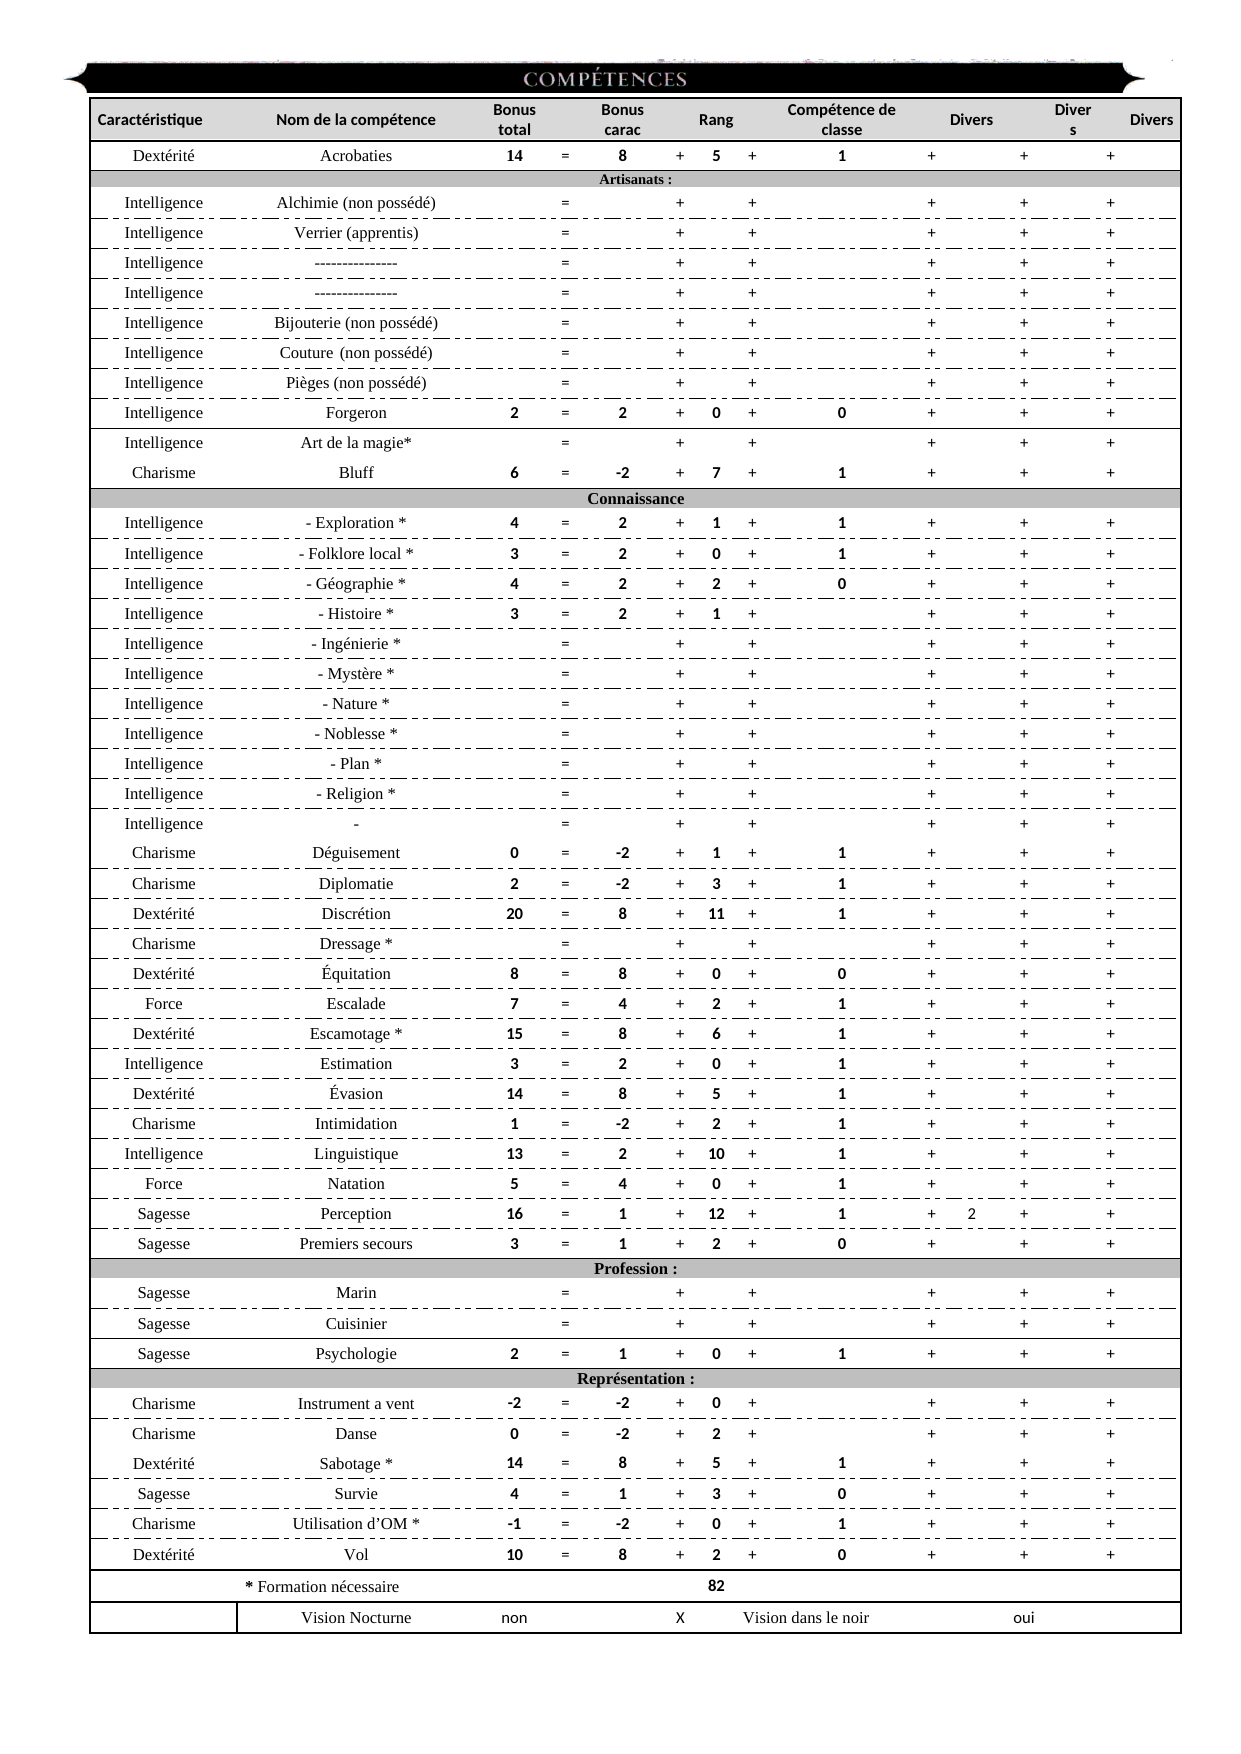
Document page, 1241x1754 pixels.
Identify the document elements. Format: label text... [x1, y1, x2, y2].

table_cell [475, 278, 554, 307]
table_cell [1047, 142, 1099, 169]
table_cell [764, 688, 920, 718]
table_cell + [668, 1388, 692, 1418]
table_cell [1122, 429, 1180, 457]
table_cell = [554, 1478, 577, 1508]
table_cell [942, 1278, 1001, 1308]
table_cell [942, 1388, 1001, 1418]
table_cell Escalade [237, 988, 475, 1018]
table_cell [1122, 1228, 1180, 1258]
table_cell [1122, 808, 1180, 838]
table_cell [1047, 868, 1099, 898]
table_cell [692, 688, 741, 718]
table_cell 2 [577, 538, 668, 568]
table_cell [1122, 1571, 1180, 1601]
table_cell 0 [764, 958, 920, 988]
table_cell + [920, 1048, 942, 1078]
table_cell [741, 1571, 764, 1601]
table_cell Danse [237, 1418, 475, 1448]
table_cell 1 [764, 142, 920, 169]
table_cell [1047, 398, 1099, 427]
table_cell = [554, 278, 577, 307]
table_cell + [668, 1138, 692, 1168]
table_cell + [741, 808, 764, 838]
table_cell Artisanats : [91, 171, 1180, 187]
table_cell + [668, 1228, 692, 1258]
table_cell [942, 398, 1001, 427]
table_cell + [741, 1538, 764, 1569]
table_cell [942, 188, 1001, 217]
table_cell + [741, 748, 764, 778]
table_cell + [1099, 538, 1122, 568]
table_cell [942, 1108, 1001, 1138]
table_cell 5 [692, 1078, 741, 1108]
table_cell + [1001, 1198, 1047, 1228]
table_cell = [554, 778, 577, 808]
table_cell Dextérité [91, 898, 237, 928]
table_cell 3 [475, 538, 554, 568]
table_cell [942, 988, 1001, 1018]
table_cell + [741, 898, 764, 928]
table_cell - [237, 808, 475, 838]
table_cell [1122, 338, 1180, 367]
table_cell 16 [475, 1198, 554, 1228]
table_cell [764, 338, 920, 367]
table_cell [920, 1571, 942, 1601]
table_header Divers [1122, 99, 1180, 139]
table_cell [1122, 188, 1180, 217]
table_cell - Folklore local * [237, 538, 475, 568]
table_cell Intelligence [91, 748, 237, 778]
table_header Bonus carac [577, 99, 668, 139]
table_header [741, 99, 764, 139]
table_cell + [741, 928, 764, 958]
table_cell [942, 898, 1001, 928]
table_cell 15 [475, 1018, 554, 1048]
table_cell 5 [692, 1448, 741, 1478]
table_cell 1 [764, 458, 920, 487]
table_cell + [741, 188, 764, 217]
table_cell -2 [577, 868, 668, 898]
table_cell [1122, 898, 1180, 928]
table_cell Intelligence [91, 398, 237, 427]
table_cell + [1001, 1448, 1047, 1478]
table_cell + [741, 1278, 764, 1308]
table_cell [692, 658, 741, 688]
table_cell - Mystère * [237, 658, 475, 688]
table_cell [942, 142, 1001, 169]
table_cell + [1099, 838, 1122, 868]
table_cell + [1099, 508, 1122, 538]
table_cell [577, 218, 668, 247]
table_cell = [554, 718, 577, 748]
table_cell Utilisation d’OM * [237, 1508, 475, 1538]
table_cell [1047, 508, 1099, 538]
table_cell [1122, 142, 1180, 169]
table_cell + [920, 1228, 942, 1258]
table_cell + [668, 958, 692, 988]
table_cell + [1099, 248, 1122, 277]
table_cell + [920, 1168, 942, 1198]
table_cell [1047, 778, 1099, 808]
table_cell = [554, 1308, 577, 1338]
table_cell 3 [692, 1478, 741, 1508]
table_cell [1122, 1138, 1180, 1168]
table_cell 6 [692, 1018, 741, 1048]
table_cell + [741, 458, 764, 487]
table_cell [1047, 538, 1099, 568]
table_cell + [1001, 958, 1047, 988]
table_cell Charisme [91, 838, 237, 868]
table_cell 0 [475, 1418, 554, 1448]
table_cell + [920, 838, 942, 868]
table_cell 1 [692, 508, 741, 538]
table_cell [577, 1308, 668, 1338]
table_cell + [920, 429, 942, 457]
table_cell [1122, 628, 1180, 658]
table_cell [942, 1538, 1001, 1569]
table_cell + [920, 1198, 942, 1228]
table_cell Intelligence [91, 688, 237, 718]
table_cell [577, 808, 668, 838]
table_cell = [554, 1198, 577, 1228]
table_cell + [1099, 778, 1122, 808]
table_cell = [554, 458, 577, 487]
table_cell Cuisinier [237, 1308, 475, 1338]
table_cell + [1001, 538, 1047, 568]
table_cell + [1099, 628, 1122, 658]
table_cell Bijouterie (non possédé) [237, 308, 475, 337]
table_cell Intelligence [91, 568, 237, 598]
table_cell Intelligence [91, 278, 237, 307]
table_cell + [668, 1168, 692, 1198]
table_cell 1 [764, 1508, 920, 1538]
table_cell Alchimie (non possédé) [237, 188, 475, 217]
table_cell = [554, 898, 577, 928]
table_cell + [1099, 658, 1122, 688]
table_cell + [1001, 928, 1047, 958]
table_cell 1 [764, 1018, 920, 1048]
table_cell + [1099, 1339, 1122, 1368]
table_cell + [1001, 748, 1047, 778]
table_cell [1047, 188, 1099, 217]
table_cell + [741, 278, 764, 307]
table_cell [1122, 778, 1180, 808]
table_cell + [1001, 1418, 1047, 1448]
table_cell [942, 1603, 1001, 1632]
table_cell [1047, 1138, 1099, 1168]
table_cell [1001, 1571, 1047, 1601]
table_cell Escamotage * [237, 1018, 475, 1048]
table_cell [1122, 308, 1180, 337]
table_cell + [920, 308, 942, 337]
table_cell + [668, 928, 692, 958]
table_cell [942, 658, 1001, 688]
table_cell 1 [764, 538, 920, 568]
table_cell Intelligence [91, 368, 237, 397]
table_cell Sagesse [91, 1228, 237, 1258]
table_cell Forgeron [237, 398, 475, 427]
table_cell [1047, 598, 1099, 628]
table_cell [1047, 1538, 1099, 1569]
table_cell [942, 628, 1001, 658]
table_cell [942, 1508, 1001, 1538]
table_cell + [668, 398, 692, 427]
table_cell [942, 1138, 1001, 1168]
table_cell 13 [475, 1138, 554, 1168]
table_cell [1122, 538, 1180, 568]
table_header Divers [1047, 99, 1099, 139]
table_cell + [920, 368, 942, 397]
table_cell Intimidation [237, 1108, 475, 1138]
table_cell [475, 248, 554, 277]
table_cell + [920, 1448, 942, 1478]
table_cell + [741, 1078, 764, 1108]
table_cell [1122, 658, 1180, 688]
table_cell + [668, 508, 692, 538]
table_cell [942, 1339, 1001, 1368]
table_cell 2 [577, 1138, 668, 1168]
table_cell + [920, 658, 942, 688]
table_cell Charisme [91, 1388, 237, 1418]
table_cell 0 [692, 538, 741, 568]
table_cell Verrier (apprentis) [237, 218, 475, 247]
table_cell 1 [577, 1198, 668, 1228]
table_cell 0 [692, 1388, 741, 1418]
table_cell + [920, 338, 942, 367]
table_cell + [1001, 1308, 1047, 1338]
table_cell = [554, 598, 577, 628]
table_cell 6 [475, 458, 554, 487]
table_cell 5 [692, 142, 741, 169]
table_cell 8 [577, 958, 668, 988]
table_cell -2 [577, 1108, 668, 1138]
table_cell [692, 218, 741, 247]
table_cell 2 [692, 1418, 741, 1448]
table_cell + [1001, 429, 1047, 457]
table_cell + [741, 1308, 764, 1338]
table_cell + [668, 1078, 692, 1108]
table_cell + [1001, 338, 1047, 367]
table_cell [1122, 398, 1180, 427]
table_cell 1 [692, 838, 741, 868]
table_cell [764, 1388, 920, 1418]
table_cell [1122, 1048, 1180, 1078]
table_cell + [1099, 1078, 1122, 1108]
table_cell + [1001, 1018, 1047, 1048]
table_cell [942, 1078, 1001, 1108]
table_cell 8 [577, 142, 668, 169]
table_header Caractéristique [91, 99, 237, 139]
table_cell [475, 1308, 554, 1338]
table_cell [764, 718, 920, 748]
table_cell + [1001, 1339, 1047, 1368]
table_cell + [1099, 1308, 1122, 1338]
table_header [554, 99, 577, 139]
table_cell [475, 368, 554, 397]
table_cell [692, 429, 741, 457]
table_cell Estimation [237, 1048, 475, 1078]
table_cell [1047, 248, 1099, 277]
table_cell Intelligence [91, 658, 237, 688]
table_cell [577, 278, 668, 307]
table_cell = [554, 1108, 577, 1138]
table_cell + [741, 308, 764, 337]
table_cell [1047, 1508, 1099, 1538]
table_cell + [668, 368, 692, 397]
table_cell [942, 538, 1001, 568]
table_cell [577, 628, 668, 658]
table_cell 0 [764, 1538, 920, 1569]
table_cell 1 [764, 868, 920, 898]
table_cell = [554, 628, 577, 658]
table_cell [1047, 1198, 1099, 1228]
table_cell X [668, 1603, 692, 1632]
table_cell = [554, 1078, 577, 1108]
table_cell + [1001, 1478, 1047, 1508]
table_cell 2 [692, 1228, 741, 1258]
table_cell [764, 248, 920, 277]
table_cell Force [91, 988, 237, 1018]
table_cell 3 [475, 1048, 554, 1078]
table_cell + [668, 988, 692, 1018]
table_cell [942, 1048, 1001, 1078]
table_cell + [741, 1198, 764, 1228]
table_cell + [741, 688, 764, 718]
table_cell Dextérité [91, 142, 237, 169]
table_cell + [741, 1339, 764, 1368]
table_cell + [741, 368, 764, 397]
table_cell 2 [475, 398, 554, 427]
table_cell = [554, 368, 577, 397]
table_cell [577, 1603, 668, 1632]
table_cell 8 [577, 1018, 668, 1048]
table_cell [1122, 1078, 1180, 1108]
table_cell [1122, 368, 1180, 397]
table_cell 2 [692, 1538, 741, 1569]
table_cell [554, 1571, 577, 1601]
table_cell + [1099, 308, 1122, 337]
table_cell [942, 338, 1001, 367]
table_cell + [1099, 368, 1122, 397]
table_cell Dextérité [91, 1448, 237, 1478]
table_cell + [741, 778, 764, 808]
table_cell = [554, 1508, 577, 1538]
table_cell 4 [475, 568, 554, 598]
table_cell Marin [237, 1278, 475, 1308]
table_cell 2 [475, 868, 554, 898]
table_cell [764, 778, 920, 808]
table_cell = [554, 568, 577, 598]
table_cell 1 [764, 1108, 920, 1138]
table_cell = [554, 958, 577, 988]
table_cell [475, 718, 554, 748]
table_cell [692, 808, 741, 838]
table_cell [577, 368, 668, 397]
table_cell 3 [692, 868, 741, 898]
table_cell [1122, 1508, 1180, 1538]
table_cell + [1099, 1278, 1122, 1308]
table_cell 4 [577, 988, 668, 1018]
picture [65, 59, 1150, 97]
table_cell = [554, 508, 577, 538]
table_cell [942, 568, 1001, 598]
table_cell + [1001, 308, 1047, 337]
table_cell Art de la magie* [237, 429, 475, 457]
table_cell 0 [692, 958, 741, 988]
table_cell + [668, 1278, 692, 1308]
table_cell [1122, 1308, 1180, 1338]
table_cell Intelligence [91, 628, 237, 658]
table_cell [920, 1603, 942, 1632]
table_cell [1047, 1018, 1099, 1048]
table_cell [475, 188, 554, 217]
table_cell + [1099, 1228, 1122, 1258]
table_cell + [1001, 218, 1047, 247]
table_cell Intelligence [91, 598, 237, 628]
table_cell + [741, 429, 764, 457]
table_cell = [554, 1138, 577, 1168]
table_cell + [1099, 398, 1122, 427]
table_cell [577, 429, 668, 457]
table_cell 1 [577, 1339, 668, 1368]
table_cell Intelligence [91, 778, 237, 808]
table_cell + [741, 568, 764, 598]
table_cell 2 [577, 598, 668, 628]
table_cell Dextérité [91, 1538, 237, 1569]
table_cell 1 [577, 1228, 668, 1258]
table_cell 0 [692, 1048, 741, 1078]
table_cell [942, 308, 1001, 337]
table_cell Dressage * [237, 928, 475, 958]
table_cell [577, 718, 668, 748]
table_cell [475, 808, 554, 838]
table_cell -2 [577, 1418, 668, 1448]
table_cell 14 [475, 1448, 554, 1478]
table_cell + [920, 1278, 942, 1308]
table_cell + [1001, 1538, 1047, 1569]
table_cell [1099, 1571, 1122, 1601]
table_cell 0 [692, 1508, 741, 1538]
table_cell [1122, 1018, 1180, 1048]
table_cell + [1001, 628, 1047, 658]
table_cell [1122, 928, 1180, 958]
table_cell [692, 1308, 741, 1338]
table_cell = [554, 688, 577, 718]
table_cell [1047, 1168, 1099, 1198]
table_cell + [668, 1478, 692, 1508]
table_cell [1047, 958, 1099, 988]
table_cell + [668, 1448, 692, 1478]
table_cell Charisme [91, 1508, 237, 1538]
table_cell [1047, 1078, 1099, 1108]
table_cell + [1001, 838, 1047, 868]
table_cell + [920, 808, 942, 838]
table_cell Intelligence [91, 1138, 237, 1168]
table_cell [1047, 1108, 1099, 1138]
table_cell [1047, 308, 1099, 337]
table_cell [577, 1571, 668, 1601]
table_cell 20 [475, 898, 554, 928]
table_cell Équitation [237, 958, 475, 988]
table_cell + [1099, 1418, 1122, 1448]
table_cell [764, 808, 920, 838]
table_cell = [554, 398, 577, 427]
table_cell + [1099, 718, 1122, 748]
table_cell + [920, 1308, 942, 1338]
table_cell [1047, 1603, 1099, 1632]
table_cell -2 [577, 458, 668, 487]
table_cell + [920, 1018, 942, 1048]
table_cell 3 [475, 1228, 554, 1258]
table_cell [577, 658, 668, 688]
table_cell [1122, 1478, 1180, 1508]
table_cell Couture (non possédé) [237, 338, 475, 367]
table_cell + [1001, 688, 1047, 718]
table_cell + [1099, 278, 1122, 307]
table_cell + [668, 308, 692, 337]
table_cell + [668, 1108, 692, 1138]
table_cell + [1001, 142, 1047, 169]
table_cell [764, 218, 920, 247]
table_cell 14 [475, 142, 554, 169]
table_cell - Religion * [237, 778, 475, 808]
table_cell + [1001, 868, 1047, 898]
table_cell Perception [237, 1198, 475, 1228]
table_cell + [668, 429, 692, 457]
table_cell [692, 188, 741, 217]
table_cell [1122, 1388, 1180, 1418]
table_cell [764, 1278, 920, 1308]
table_cell Acrobaties [237, 142, 475, 169]
table_cell = [554, 248, 577, 277]
table_cell [764, 748, 920, 778]
table_cell [692, 308, 741, 337]
table_header Bonus total [475, 99, 554, 139]
table_cell + [1001, 398, 1047, 427]
table_cell Charisme [91, 1418, 237, 1448]
table_cell + [1099, 1048, 1122, 1078]
table_cell 7 [475, 988, 554, 1018]
table_cell + [920, 868, 942, 898]
table_cell [1122, 958, 1180, 988]
table_cell + [920, 142, 942, 169]
table_cell 5 [475, 1168, 554, 1198]
table_cell [764, 628, 920, 658]
table_header Compétence de classe [764, 99, 920, 139]
table_cell 8 [577, 1078, 668, 1108]
table_cell [1122, 248, 1180, 277]
table_cell [1122, 568, 1180, 598]
table_cell -1 [475, 1508, 554, 1538]
table_cell [577, 1278, 668, 1308]
table_cell [692, 718, 741, 748]
table_cell [942, 1018, 1001, 1048]
table_cell + [1099, 142, 1122, 169]
table_cell + [668, 1198, 692, 1228]
table_cell + [920, 218, 942, 247]
table_cell + [741, 988, 764, 1018]
table_cell [692, 628, 741, 658]
table_cell 1 [764, 508, 920, 538]
table_cell Intelligence [91, 718, 237, 748]
table_cell [1122, 1603, 1180, 1632]
table_cell + [668, 218, 692, 247]
table_cell 2 [577, 1048, 668, 1078]
table_cell = [554, 218, 577, 247]
table_cell = [554, 1228, 577, 1258]
table_cell + [741, 1478, 764, 1508]
table_cell = [554, 928, 577, 958]
table_cell Premiers secours [237, 1228, 475, 1258]
table_cell [1047, 628, 1099, 658]
table_cell + [668, 898, 692, 928]
table_cell + [1001, 1138, 1047, 1168]
table_cell - Plan * [237, 748, 475, 778]
table_cell [1047, 1418, 1099, 1448]
table_cell 0 [692, 1168, 741, 1198]
table_cell [692, 1278, 741, 1308]
table_cell + [668, 1418, 692, 1448]
table_cell + [741, 1388, 764, 1418]
table_cell 82 [692, 1571, 741, 1601]
table_cell Charisme [91, 1108, 237, 1138]
table_cell + [741, 958, 764, 988]
table_cell [1122, 1198, 1180, 1228]
table_cell + [1099, 568, 1122, 598]
table_cell + [668, 1308, 692, 1338]
table_cell + [1001, 1168, 1047, 1198]
table_cell [942, 688, 1001, 718]
table_cell [577, 688, 668, 718]
table_cell [942, 928, 1001, 958]
table_cell 10 [475, 1538, 554, 1569]
table_cell + [741, 718, 764, 748]
table_cell + [1099, 748, 1122, 778]
table_cell + [920, 688, 942, 718]
table_cell --------------- [237, 248, 475, 277]
table_cell 14 [475, 1078, 554, 1108]
table_cell [1122, 1448, 1180, 1478]
table_cell [1122, 868, 1180, 898]
table_cell [577, 928, 668, 958]
table_cell * Formation nécessaire [91, 1571, 554, 1601]
table_cell = [554, 1448, 577, 1478]
table_cell 2 [577, 398, 668, 427]
table_cell [577, 308, 668, 337]
table_cell + [741, 1228, 764, 1258]
table_cell [942, 429, 1001, 457]
table_cell [764, 188, 920, 217]
table_cell [1047, 218, 1099, 247]
table_cell - Ingénierie * [237, 628, 475, 658]
table_cell + [741, 218, 764, 247]
table_cell [475, 628, 554, 658]
table_cell 3 [475, 598, 554, 628]
table_cell [1047, 1278, 1099, 1308]
table_cell [1122, 688, 1180, 718]
table_cell Pièges (non possédé) [237, 368, 475, 397]
table_cell + [1001, 808, 1047, 838]
table_cell + [741, 1168, 764, 1198]
table_cell Profession : [91, 1259, 1180, 1278]
table_cell [1047, 928, 1099, 958]
table_cell = [554, 1339, 577, 1368]
table_cell + [741, 598, 764, 628]
table_cell [764, 928, 920, 958]
table_cell [1047, 368, 1099, 397]
table_cell = [554, 538, 577, 568]
table_cell Vision dans le noir [692, 1603, 920, 1632]
table_cell + [1001, 988, 1047, 1018]
table_header Rang [692, 99, 741, 139]
table_cell [1122, 838, 1180, 868]
table_cell [1122, 988, 1180, 1018]
table_cell = [554, 1418, 577, 1448]
table_cell [942, 778, 1001, 808]
table_cell Diplomatie [237, 868, 475, 898]
table_cell + [1001, 778, 1047, 808]
table_cell + [741, 1108, 764, 1138]
table_cell Bluff [237, 458, 475, 487]
table_cell + [920, 568, 942, 598]
table_cell + [668, 338, 692, 367]
table_cell - Géographie * [237, 568, 475, 598]
table_cell = [554, 658, 577, 688]
table_cell + [1099, 808, 1122, 838]
table_header [668, 99, 692, 139]
table_cell + [668, 808, 692, 838]
table_cell + [1001, 248, 1047, 277]
table_cell [692, 368, 741, 397]
table_cell + [1099, 1448, 1122, 1478]
table_cell + [668, 568, 692, 598]
table_cell [942, 368, 1001, 397]
table_cell [1122, 1339, 1180, 1368]
table_cell + [668, 718, 692, 748]
table_cell = [554, 429, 577, 457]
table_cell [1047, 338, 1099, 367]
table_cell [692, 778, 741, 808]
table_cell + [741, 398, 764, 427]
table_cell + [668, 538, 692, 568]
table_cell [577, 188, 668, 217]
table_cell + [920, 278, 942, 307]
table_cell + [668, 1018, 692, 1048]
table_cell 4 [577, 1168, 668, 1198]
table_cell + [741, 868, 764, 898]
table_cell + [920, 718, 942, 748]
table_cell + [920, 598, 942, 628]
table_cell + [741, 1138, 764, 1168]
table_cell + [1001, 718, 1047, 748]
table_cell = [554, 142, 577, 169]
table_cell [1047, 1308, 1099, 1338]
table_cell 1 [764, 898, 920, 928]
table_cell 4 [475, 508, 554, 538]
table_cell Intelligence [91, 338, 237, 367]
table_cell + [920, 508, 942, 538]
table_cell + [920, 1339, 942, 1368]
table_cell + [920, 458, 942, 487]
table_cell + [920, 398, 942, 427]
table_cell + [741, 508, 764, 538]
table_cell + [1099, 218, 1122, 247]
table_cell + [741, 1418, 764, 1448]
table_cell [1122, 458, 1180, 487]
table_cell [1122, 718, 1180, 748]
table_cell + [920, 628, 942, 658]
table_cell [942, 1571, 1001, 1601]
table_cell [692, 928, 741, 958]
table_cell + [920, 1538, 942, 1569]
table_cell [942, 1418, 1001, 1448]
table_cell + [668, 688, 692, 718]
table_cell 1 [764, 1078, 920, 1108]
table_cell -2 [577, 1508, 668, 1538]
table_cell [764, 1418, 920, 1448]
table_cell + [1099, 1508, 1122, 1538]
table_cell + [1099, 1538, 1122, 1569]
table_cell 12 [692, 1198, 741, 1228]
table_cell + [1099, 868, 1122, 898]
table_cell 2 [692, 568, 741, 598]
table_cell Intelligence [91, 508, 237, 538]
table_cell 1 [764, 1138, 920, 1168]
table_cell [1047, 658, 1099, 688]
table_cell + [741, 538, 764, 568]
table_cell Intelligence [91, 308, 237, 337]
table_cell [942, 808, 1001, 838]
table_cell + [668, 278, 692, 307]
table_cell Intelligence [91, 218, 237, 247]
table_cell 0 [764, 568, 920, 598]
table_cell + [668, 838, 692, 868]
table_cell + [741, 1448, 764, 1478]
table_cell 2 [942, 1198, 1001, 1228]
table_cell + [1099, 1388, 1122, 1418]
table_cell Survie [237, 1478, 475, 1508]
table_cell + [741, 838, 764, 868]
table_cell + [1001, 1388, 1047, 1418]
table_cell [554, 1603, 577, 1632]
table_cell [475, 928, 554, 958]
table_cell [942, 1308, 1001, 1338]
table_cell [764, 368, 920, 397]
table_cell + [741, 248, 764, 277]
table_cell 1 [764, 838, 920, 868]
table_cell [692, 248, 741, 277]
table_cell [1047, 718, 1099, 748]
table_cell 2 [577, 568, 668, 598]
table_cell 7 [692, 458, 741, 487]
table_cell [1047, 1048, 1099, 1078]
table_cell -2 [475, 1388, 554, 1418]
table_cell + [741, 1508, 764, 1538]
table_cell + [668, 1538, 692, 1569]
table_cell [942, 1448, 1001, 1478]
table_cell [1047, 278, 1099, 307]
table_cell + [668, 658, 692, 688]
table_cell 4 [475, 1478, 554, 1508]
table_cell [1099, 1603, 1122, 1632]
table_cell + [1099, 188, 1122, 217]
table_cell [692, 338, 741, 367]
table_cell + [1001, 508, 1047, 538]
table_cell + [668, 1048, 692, 1078]
table_cell [692, 278, 741, 307]
table_cell Sabotage * [237, 1448, 475, 1478]
table_cell + [920, 188, 942, 217]
table_cell + [668, 628, 692, 658]
table_cell = [554, 988, 577, 1018]
table_cell + [1001, 568, 1047, 598]
table_cell [1122, 508, 1180, 538]
table_cell Sagesse [91, 1278, 237, 1308]
table_cell [577, 338, 668, 367]
table_cell Intelligence [91, 429, 237, 457]
table_cell -2 [577, 1388, 668, 1418]
table_cell [475, 658, 554, 688]
table_cell [475, 338, 554, 367]
table_cell 0 [692, 1339, 741, 1368]
table_cell + [741, 628, 764, 658]
table_cell Connaissance [91, 489, 1180, 508]
table_cell [1122, 218, 1180, 247]
table_cell [942, 458, 1001, 487]
table_cell + [920, 928, 942, 958]
table_cell + [920, 1388, 942, 1418]
table_cell Linguistique [237, 1138, 475, 1168]
table_cell [942, 218, 1001, 247]
table_cell [475, 748, 554, 778]
table_cell [1047, 429, 1099, 457]
table_cell [577, 748, 668, 778]
table_cell + [668, 748, 692, 778]
table_cell + [1001, 1278, 1047, 1308]
table_cell 2 [692, 988, 741, 1018]
table_cell Sagesse [91, 1198, 237, 1228]
table_cell + [1099, 1478, 1122, 1508]
table_cell 0 [764, 398, 920, 427]
table_cell 1 [764, 1339, 920, 1368]
table_cell 0 [764, 1478, 920, 1508]
table_cell [764, 278, 920, 307]
table_cell + [1099, 958, 1122, 988]
table_cell 8 [577, 898, 668, 928]
table_cell - Histoire * [237, 598, 475, 628]
table_cell [1047, 1339, 1099, 1368]
table_header [920, 99, 942, 139]
table_cell + [668, 868, 692, 898]
table_cell [1047, 568, 1099, 598]
table_cell [1047, 1478, 1099, 1508]
table_cell 8 [577, 1448, 668, 1478]
table_cell = [554, 868, 577, 898]
table_cell [942, 1228, 1001, 1258]
table_cell + [1099, 988, 1122, 1018]
table_cell = [554, 1538, 577, 1569]
table_cell Charisme [91, 868, 237, 898]
table_cell [577, 778, 668, 808]
table_header [1099, 99, 1122, 139]
table_cell + [741, 658, 764, 688]
table_cell [668, 1571, 692, 1601]
table_cell + [920, 988, 942, 1018]
table_cell Natation [237, 1168, 475, 1198]
table_cell [764, 1571, 920, 1601]
table_cell + [1001, 1508, 1047, 1538]
table_cell + [1001, 188, 1047, 217]
table_header [1001, 99, 1047, 139]
table_cell 2 [692, 1108, 741, 1138]
table_cell + [920, 748, 942, 778]
table_cell [942, 508, 1001, 538]
table_cell + [1001, 1078, 1047, 1108]
table_cell [1047, 1388, 1099, 1418]
table_cell + [668, 188, 692, 217]
table_cell [1122, 748, 1180, 778]
table_cell [1122, 1278, 1180, 1308]
table_cell [475, 688, 554, 718]
table_cell 1 [764, 988, 920, 1018]
table_header Nom de la compétence [237, 99, 475, 139]
table_cell + [741, 1018, 764, 1048]
table_cell [1047, 1448, 1099, 1478]
table_cell + [1099, 1198, 1122, 1228]
table_cell [1122, 1538, 1180, 1569]
table_cell [942, 958, 1001, 988]
table_cell Dextérité [91, 1078, 237, 1108]
table_cell = [554, 308, 577, 337]
table_cell Évasion [237, 1078, 475, 1108]
table_cell Sagesse [91, 1339, 237, 1368]
table_cell [1122, 278, 1180, 307]
table_cell 1 [764, 1048, 920, 1078]
table_cell 1 [577, 1478, 668, 1508]
table_cell [942, 248, 1001, 277]
table_cell Vision Nocturne [238, 1603, 475, 1632]
table_cell 1 [475, 1108, 554, 1138]
table_cell [475, 778, 554, 808]
table_cell Dextérité [91, 1018, 237, 1048]
table_cell [475, 429, 554, 457]
table_cell = [554, 1048, 577, 1078]
table_cell Charisme [91, 458, 237, 487]
table_cell [1047, 808, 1099, 838]
table_cell + [668, 1339, 692, 1368]
table_cell Charisme [91, 928, 237, 958]
table_cell + [920, 1138, 942, 1168]
table_cell [764, 308, 920, 337]
table_cell + [668, 458, 692, 487]
table_cell + [920, 1078, 942, 1108]
table_cell + [1001, 1048, 1047, 1078]
table_cell + [1099, 688, 1122, 718]
table_cell 0 [692, 398, 741, 427]
table_cell Sagesse [91, 1308, 237, 1338]
table_cell = [554, 748, 577, 778]
table_cell Intelligence [91, 1048, 237, 1078]
table_cell + [1001, 658, 1047, 688]
table_cell + [1099, 1108, 1122, 1138]
table_cell Intelligence [91, 188, 237, 217]
table_cell + [668, 1508, 692, 1538]
table_cell Intelligence [91, 808, 237, 838]
table_cell = [554, 838, 577, 868]
table_cell + [1099, 1168, 1122, 1198]
table_cell + [741, 1048, 764, 1078]
table_cell 10 [692, 1138, 741, 1168]
table_cell Dextérité [91, 958, 237, 988]
table_cell [577, 248, 668, 277]
table_cell + [1001, 898, 1047, 928]
table_cell = [554, 1278, 577, 1308]
table_cell [1047, 988, 1099, 1018]
table_cell Intelligence [91, 538, 237, 568]
table_cell = [554, 338, 577, 367]
table_cell + [668, 598, 692, 628]
table_cell 0 [764, 1228, 920, 1258]
table_cell 1 [764, 1448, 920, 1478]
table_cell 11 [692, 898, 741, 928]
table_cell - Noblesse * [237, 718, 475, 748]
table_cell [1047, 1571, 1099, 1601]
table_cell [1122, 1108, 1180, 1138]
table_cell + [920, 538, 942, 568]
table_cell Déguisement [237, 838, 475, 868]
table_cell + [1099, 458, 1122, 487]
table_cell 0 [475, 838, 554, 868]
table_cell + [668, 778, 692, 808]
table_cell Discrétion [237, 898, 475, 928]
table_cell = [554, 808, 577, 838]
table_cell Vol [237, 1538, 475, 1569]
table_cell [764, 1308, 920, 1338]
table_cell 1 [692, 598, 741, 628]
table_cell + [741, 338, 764, 367]
table_cell oui [1001, 1603, 1047, 1632]
table_cell [942, 838, 1001, 868]
table_cell + [920, 1508, 942, 1538]
table_cell [1047, 1228, 1099, 1258]
table_cell [942, 1478, 1001, 1508]
table_cell [1122, 598, 1180, 628]
table_cell + [1001, 278, 1047, 307]
table_cell [1047, 748, 1099, 778]
table_cell Instrument a vent [237, 1388, 475, 1418]
table_cell + [920, 898, 942, 928]
table_cell + [1001, 1108, 1047, 1138]
table_cell = [554, 1388, 577, 1418]
table_cell + [668, 248, 692, 277]
table_cell 2 [475, 1339, 554, 1368]
table_cell Représentation : [91, 1369, 1180, 1388]
table_cell [942, 598, 1001, 628]
table_cell 1 [764, 1198, 920, 1228]
table_cell + [1099, 429, 1122, 457]
table_cell [942, 278, 1001, 307]
table_cell = [554, 1168, 577, 1198]
table_cell + [1099, 898, 1122, 928]
table_cell + [920, 1108, 942, 1138]
table_cell + [920, 778, 942, 808]
table_cell + [1001, 368, 1047, 397]
table_cell [942, 868, 1001, 898]
table_cell [1047, 838, 1099, 868]
table_cell [942, 748, 1001, 778]
table_cell + [741, 142, 764, 169]
table_cell + [668, 142, 692, 169]
table_cell = [554, 1018, 577, 1048]
table_cell + [920, 1418, 942, 1448]
table_cell --------------- [237, 278, 475, 307]
table_cell [91, 1603, 236, 1632]
table_cell + [920, 248, 942, 277]
table_cell [942, 1168, 1001, 1198]
table_cell + [1099, 928, 1122, 958]
table_cell + [1001, 1228, 1047, 1258]
table_cell + [920, 958, 942, 988]
table_header Divers [942, 99, 1001, 139]
table_cell + [920, 1478, 942, 1508]
table_cell [1047, 898, 1099, 928]
table_cell -2 [577, 838, 668, 868]
table_cell Psychologie [237, 1339, 475, 1368]
table_cell 2 [577, 508, 668, 538]
table_cell [764, 658, 920, 688]
table_cell [764, 598, 920, 628]
table_cell + [1001, 598, 1047, 628]
table_cell [692, 748, 741, 778]
table_cell non [475, 1603, 554, 1632]
table_cell + [1099, 1138, 1122, 1168]
table_cell [475, 218, 554, 247]
table_cell [1122, 1418, 1180, 1448]
table_cell 8 [577, 1538, 668, 1569]
table_cell Force [91, 1168, 237, 1198]
table_cell Intelligence [91, 248, 237, 277]
table_cell + [1099, 598, 1122, 628]
table_cell [1047, 688, 1099, 718]
table_cell [942, 718, 1001, 748]
table_cell + [1001, 458, 1047, 487]
table_cell [475, 1278, 554, 1308]
table_cell + [1099, 338, 1122, 367]
table_cell - Exploration * [237, 508, 475, 538]
table_cell Sagesse [91, 1478, 237, 1508]
table_cell [1122, 1168, 1180, 1198]
table_cell = [554, 188, 577, 217]
table_cell + [1099, 1018, 1122, 1048]
table_cell - Nature * [237, 688, 475, 718]
table_cell 8 [475, 958, 554, 988]
table_cell 1 [764, 1168, 920, 1198]
table_cell [475, 308, 554, 337]
table_cell [764, 429, 920, 457]
table_cell [1047, 458, 1099, 487]
